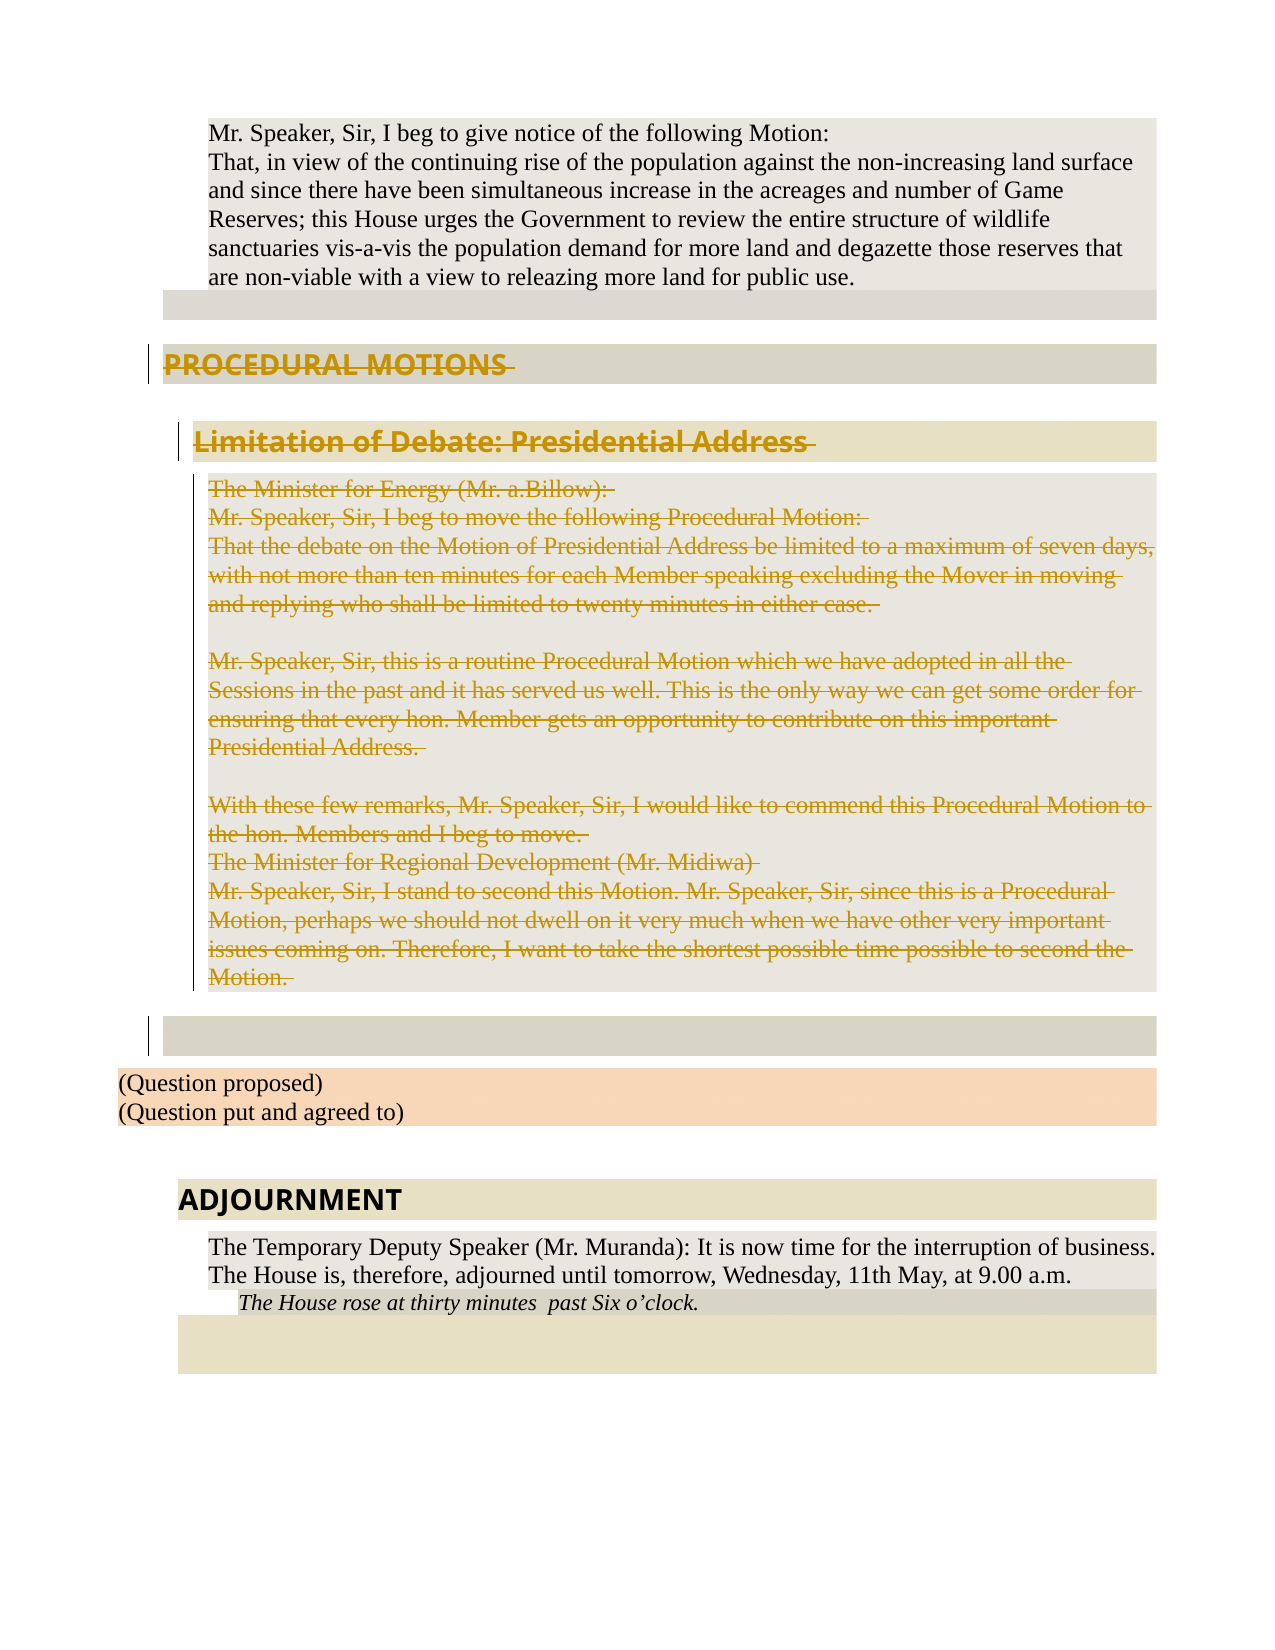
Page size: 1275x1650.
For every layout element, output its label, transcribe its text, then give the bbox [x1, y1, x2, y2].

picture [163, 290, 1157, 320]
text Mr. Speaker, Sir, I beg to give notice of the following Motion: [208, 118, 1157, 147]
picture [431, 807, 442, 812]
picture [193, 421, 1157, 462]
picture [163, 344, 1157, 384]
picture [530, 482, 537, 488]
text (Question proposed) [118, 1068, 1157, 1097]
picture [208, 855, 214, 863]
text That, in view of the continuing rise of the population against the non-increasing land surface and since there have been simultaneous increase in the acreages and number of Game Reserves; this House urges the Government to review the entire structure of wildlife sanctuaries vis-a-vis the population demand for more land and degazette those reserves that are non-viable with a view to releazing more land for public use. [208, 147, 1157, 290]
text The House rose at thirty minutes past Six o’clock. [238, 1289, 1157, 1315]
picture [399, 358, 410, 367]
picture [206, 358, 217, 367]
picture [450, 358, 461, 367]
subtitle ADJOURNMENT [178, 1180, 1157, 1219]
picture [163, 1016, 1157, 1056]
text (Question put and agreed to) [118, 1097, 1157, 1126]
picture [396, 435, 404, 444]
picture [208, 482, 214, 489]
picture [473, 359, 478, 367]
picture [208, 539, 214, 547]
picture [208, 473, 1157, 992]
picture [530, 491, 538, 496]
picture [481, 864, 490, 869]
picture [178, 1315, 1157, 1374]
picture [265, 358, 273, 367]
picture [384, 855, 390, 862]
text The Temporary Deputy Speaker (Mr. Muranda): It is now time for the interruption of business. The House is, therefore, adjourned until tomorrow, Wednesday, 11th May, at 9.00 a.m. [208, 1232, 1157, 1289]
picture [481, 855, 490, 863]
